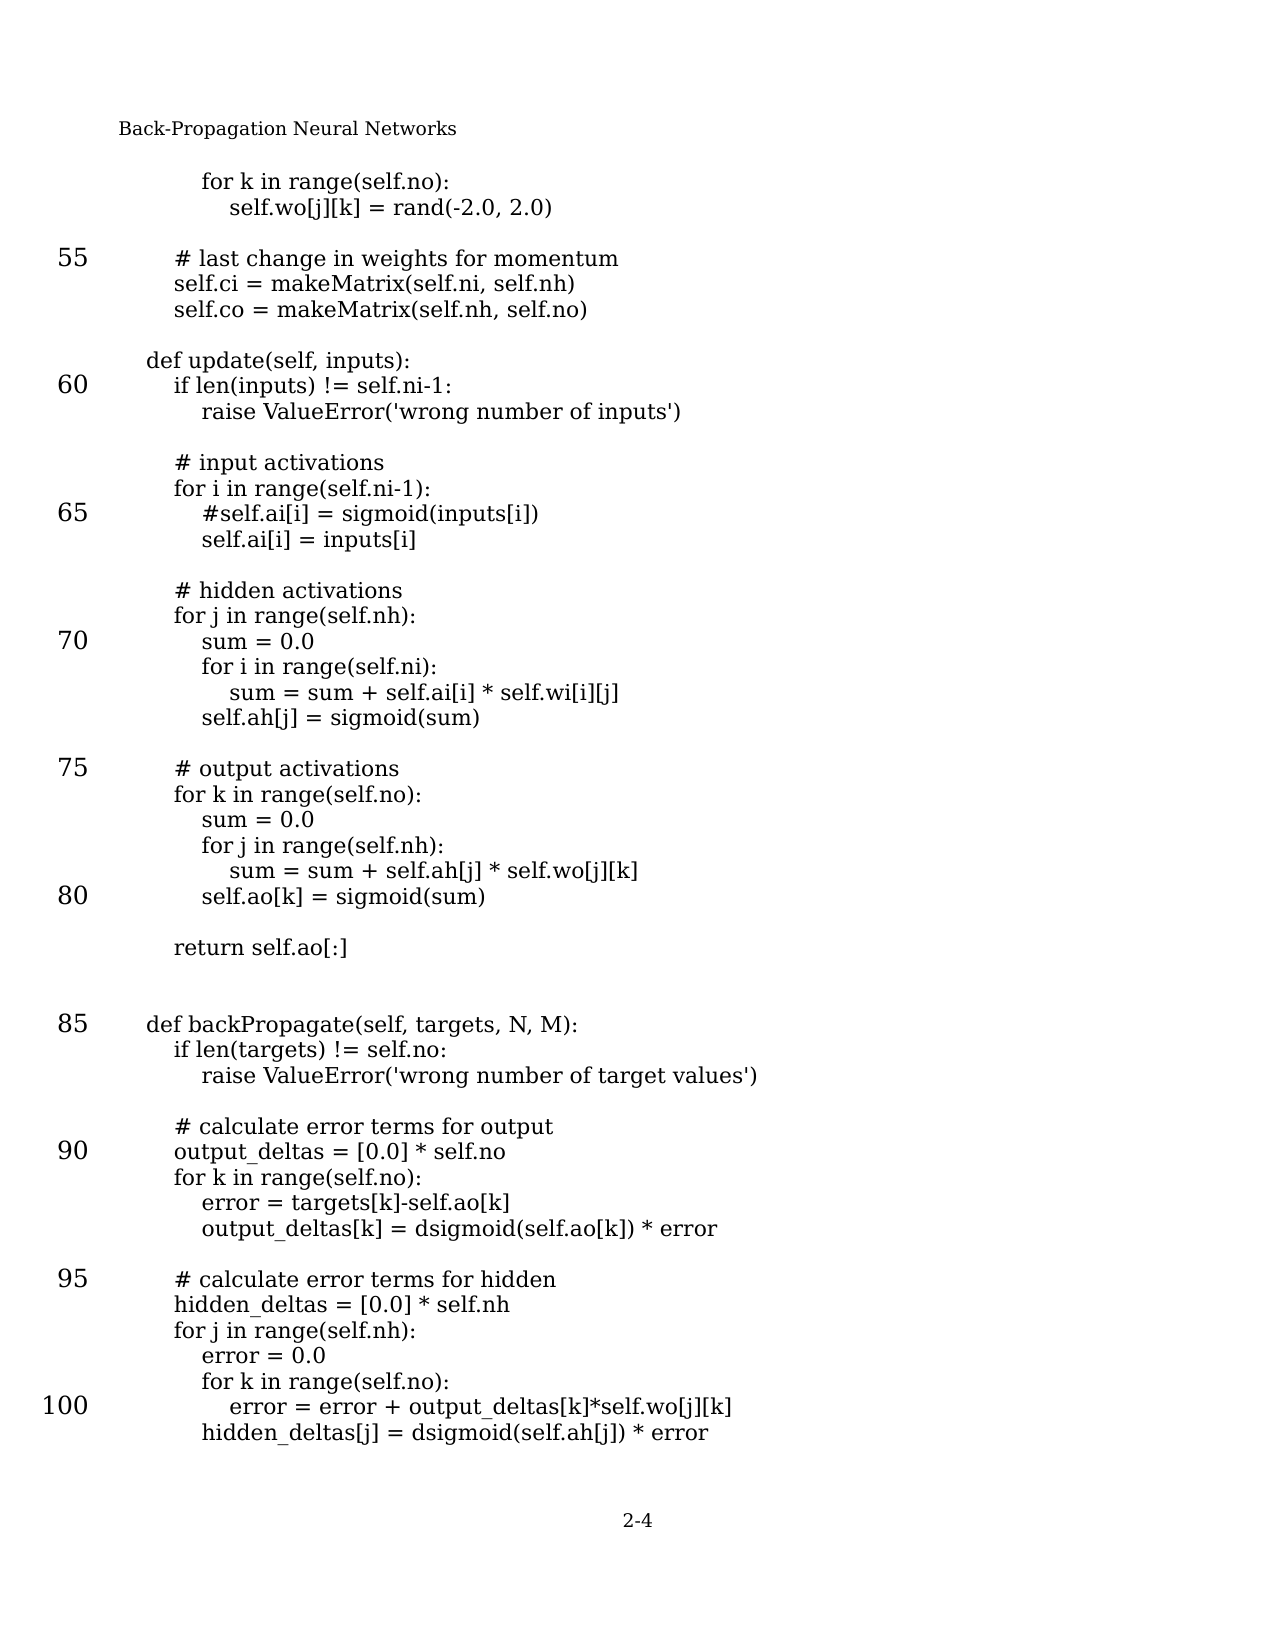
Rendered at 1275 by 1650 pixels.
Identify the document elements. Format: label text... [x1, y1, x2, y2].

text self.co = makeMatrix(self.nh, self.no) [118, 297, 1157, 323]
text self.ai[i] = inputs[i] [118, 527, 1157, 552]
text # last change in weights for momentum [118, 246, 1157, 272]
text # hidden activations [118, 578, 1157, 603]
text sum = 0.0 [118, 629, 1157, 654]
text hidden_deltas = [0.0] * self.nh [118, 1292, 1157, 1318]
text # output activations [118, 756, 1157, 782]
text if len(targets) != self.no: [118, 1037, 1157, 1063]
text for j in range(self.nh): [118, 603, 1157, 629]
text raise ValueError('wrong number of target values') [118, 1063, 1157, 1088]
text for k in range(self.no): [118, 169, 1157, 195]
text self.ah[j] = sigmoid(sum) [118, 705, 1157, 731]
text for i in range(self.ni-1): [118, 476, 1157, 501]
text for j in range(self.nh): [118, 833, 1157, 858]
text sum = 0.0 [118, 807, 1157, 833]
text for j in range(self.nh): [118, 1318, 1157, 1343]
text #self.ai[i] = sigmoid(inputs[i]) [118, 501, 1157, 527]
text output_deltas[k] = dsigmoid(self.ao[k]) * error [118, 1216, 1157, 1241]
text def update(self, inputs): [118, 348, 1157, 374]
text for k in range(self.no): [118, 782, 1157, 807]
text for k in range(self.no): [118, 1369, 1157, 1394]
text error = targets[k]-self.ao[k] [118, 1190, 1157, 1216]
text return self.ao[:] [118, 935, 1157, 961]
text if len(inputs) != self.ni-1: [118, 374, 1157, 399]
text sum = sum + self.ah[j] * self.wo[j][k] [118, 858, 1157, 884]
text def backPropagate(self, targets, N, M): [118, 1012, 1157, 1037]
text # calculate error terms for output [118, 1114, 1157, 1139]
text sum = sum + self.ai[i] * self.wi[i][j] [118, 680, 1157, 705]
text # calculate error terms for hidden [118, 1267, 1157, 1292]
text output_deltas = [0.0] * self.no [118, 1139, 1157, 1165]
text self.wo[j][k] = rand(-2.0, 2.0) [118, 195, 1157, 221]
text error = error + output_deltas[k]*self.wo[j][k] [118, 1394, 1157, 1420]
text # input activations [118, 450, 1157, 476]
text for k in range(self.no): [118, 1165, 1157, 1190]
text self.ci = makeMatrix(self.ni, self.nh) [118, 272, 1157, 297]
text self.ao[k] = sigmoid(sum) [118, 884, 1157, 909]
text hidden_deltas[j] = dsigmoid(self.ah[j]) * error [118, 1420, 1157, 1446]
text for i in range(self.ni): [118, 654, 1157, 680]
text raise ValueError('wrong number of inputs') [118, 399, 1157, 425]
text error = 0.0 [118, 1343, 1157, 1369]
